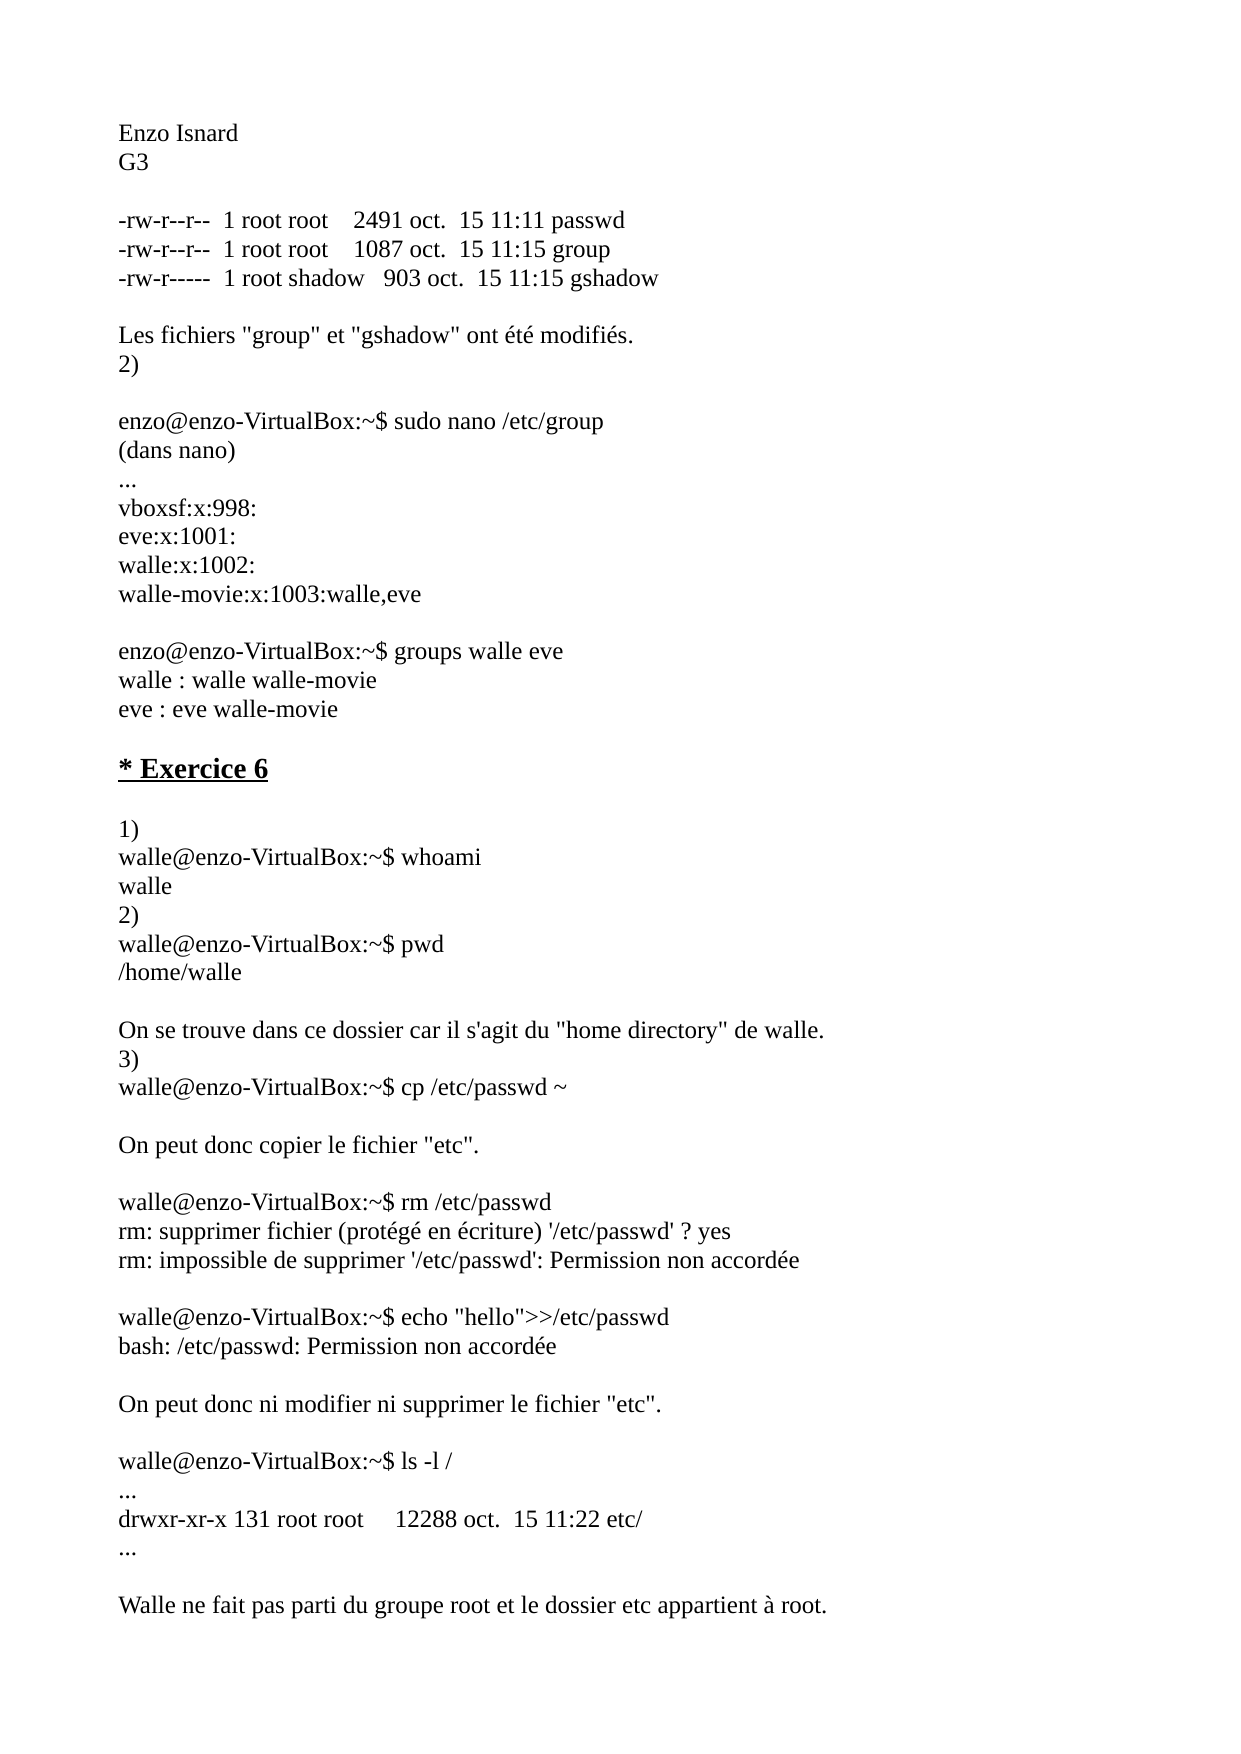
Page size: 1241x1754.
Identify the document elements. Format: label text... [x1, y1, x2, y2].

text 3) [118, 1044, 1122, 1072]
text walle@enzo-VirtualBox:~$ rm /etc/passwd [118, 1187, 1122, 1216]
text walle@enzo-VirtualBox:~$ ls -l / [118, 1446, 1122, 1475]
text bash: /etc/passwd: Permission non accordée [118, 1331, 1122, 1360]
text ... [118, 464, 1122, 493]
text On peut donc ni modifier ni supprimer le fichier "etc". [118, 1389, 1122, 1417]
text enzo@enzo-VirtualBox:~$ sudo nano /etc/group [118, 406, 1122, 435]
text walle : walle walle-movie [118, 665, 1122, 694]
text 1) [118, 814, 1122, 842]
text On se trouve dans ce dossier car il s'agit du "home directory" de walle. [118, 1015, 1122, 1044]
text (dans nano) [118, 435, 1122, 464]
text /home/walle [118, 957, 1122, 986]
text -rw-r----- 1 root shadow 903 oct. 15 11:15 gshadow [118, 263, 1122, 291]
text 2) [118, 900, 1122, 929]
text rm: supprimer fichier (protégé en écriture) '/etc/passwd' ? yes [118, 1216, 1122, 1245]
text rm: impossible de supprimer '/etc/passwd': Permission non accordée [118, 1245, 1122, 1274]
text drwxr-xr-x 131 root root 12288 oct. 15 11:22 etc/ [118, 1504, 1122, 1532]
text walle@enzo-VirtualBox:~$ cp /etc/passwd ~ [118, 1072, 1122, 1101]
text walle@enzo-VirtualBox:~$ whoami [118, 842, 1122, 871]
text Les fichiers "group" et "gshadow" ont été modifiés. [118, 320, 1122, 349]
text * Exercice 6 [118, 751, 1122, 785]
text ... [118, 1532, 1122, 1561]
text walle:x:1002: [118, 550, 1122, 579]
text eve : eve walle-movie [118, 694, 1122, 723]
text walle@enzo-VirtualBox:~$ echo "hello">>/etc/passwd [118, 1302, 1122, 1331]
text walle [118, 871, 1122, 900]
text eve:x:1001: [118, 521, 1122, 550]
text Walle ne fait pas parti du groupe root et le dossier etc appartient à root. [118, 1590, 1122, 1619]
text walle@enzo-VirtualBox:~$ pwd [118, 929, 1122, 957]
text -rw-r--r-- 1 root root 2491 oct. 15 11:11 passwd [118, 205, 1122, 234]
text ... [118, 1475, 1122, 1504]
text vboxsf:x:998: [118, 493, 1122, 521]
text 2) [118, 349, 1122, 378]
text -rw-r--r-- 1 root root 1087 oct. 15 11:15 group [118, 234, 1122, 263]
text walle-movie:x:1003:walle,eve [118, 579, 1122, 608]
text On peut donc copier le fichier "etc". [118, 1130, 1122, 1159]
text enzo@enzo-VirtualBox:~$ groups walle eve [118, 636, 1122, 665]
